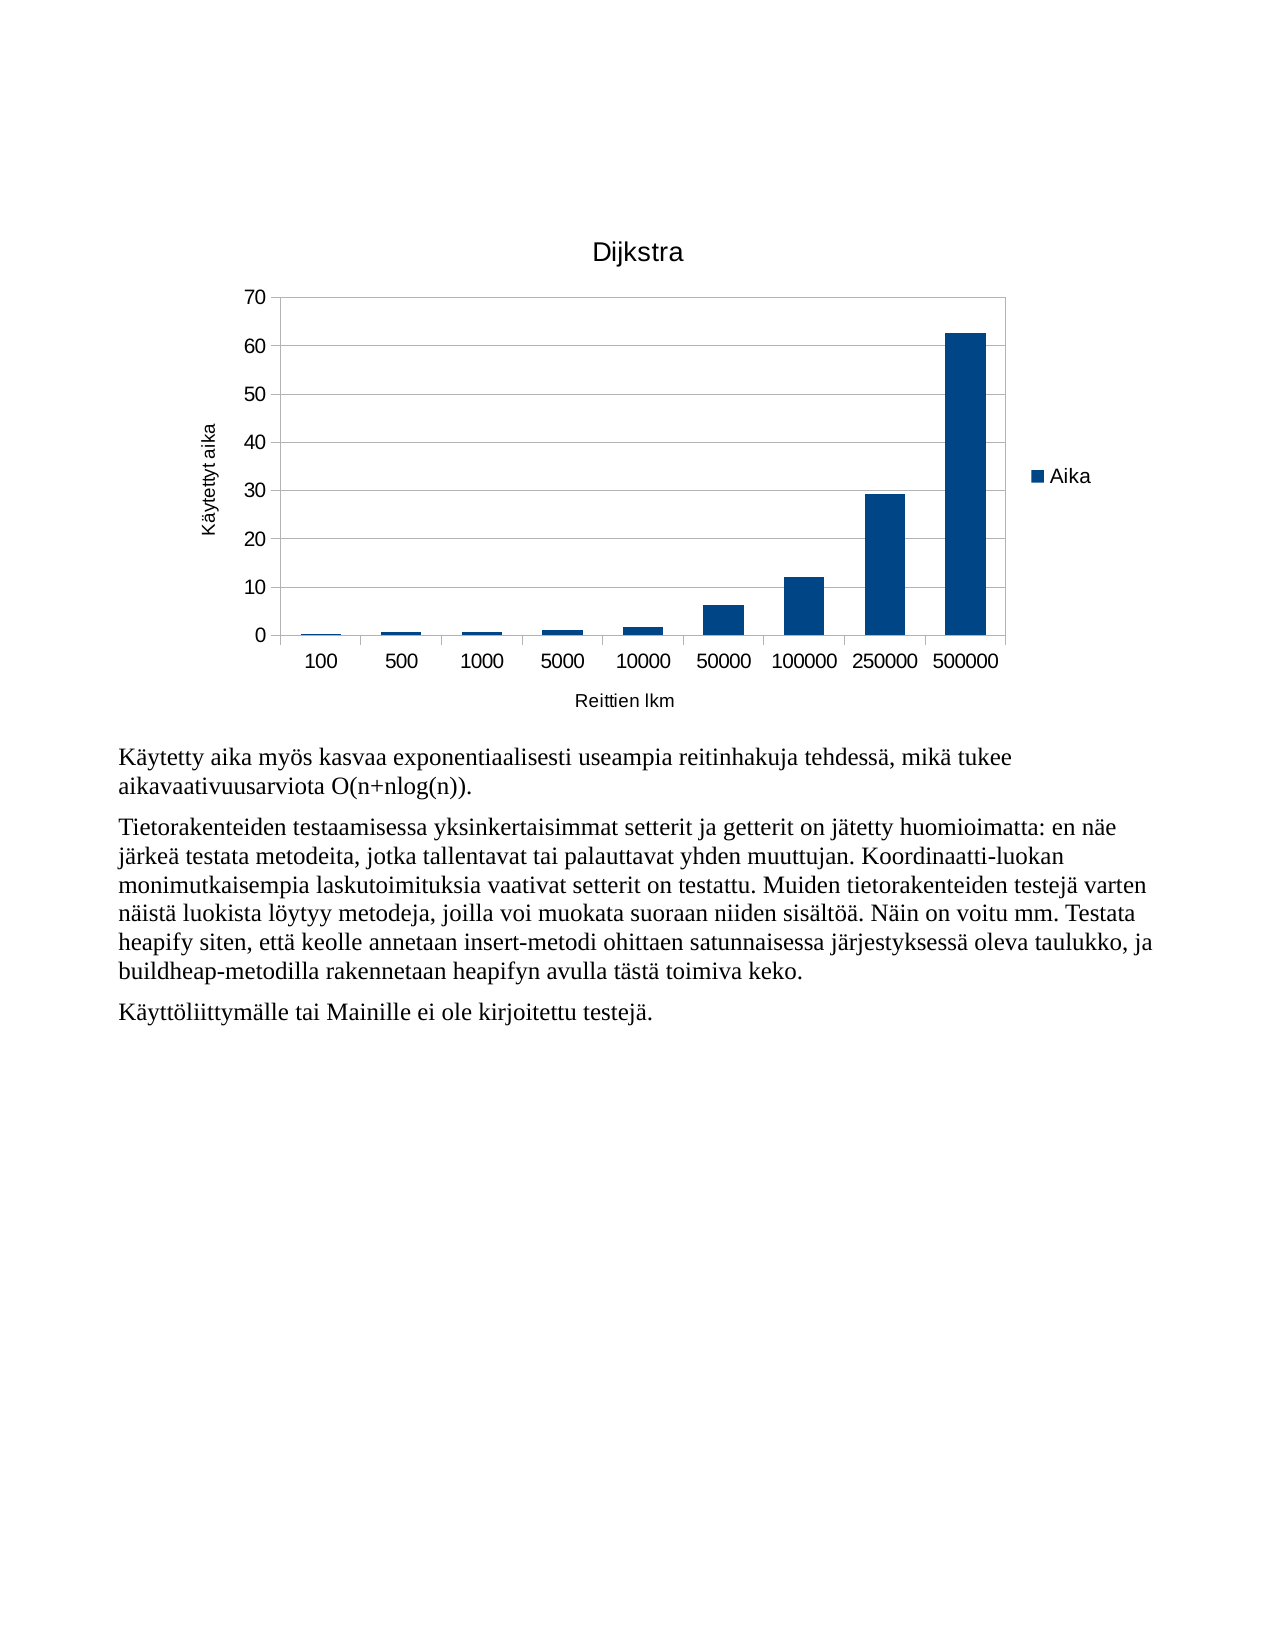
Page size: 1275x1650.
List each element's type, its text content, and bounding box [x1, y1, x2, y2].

text Tietorakenteiden testaamisessa yksinkertaisimmat setterit ja getterit on jätetty huomioimatta: en näe järkeä testata metodeita, jotka tallentavat tai palauttavat yhden muuttujan. Koordinaatti-luokan monimutkaisempia laskutoimituksia vaativat setterit on testattu. Muiden tietorakenteiden testejä varten näistä luokista löytyy metodeja, joilla voi muokata suoraan niiden sisältöä. Näin on voitu mm. Testata heapify siten, että keolle annetaan insert-metodi ohittaen satunnaisessa järjestyksessä oleva taulukko, ja buildheap-metodilla rakennetaan heapifyn avulla tästä toimiva keko. [118, 812, 1157, 985]
text Käyttöliittymälle tai Mainille ei ole kirjoitettu testejä. [118, 997, 1157, 1026]
text Käytetty aika myös kasvaa exponentiaalisesti useampia reitinhakuja tehdessä, mikä tukee aikavaativuusarviota O(n+nlog(n)). [118, 201, 1157, 800]
